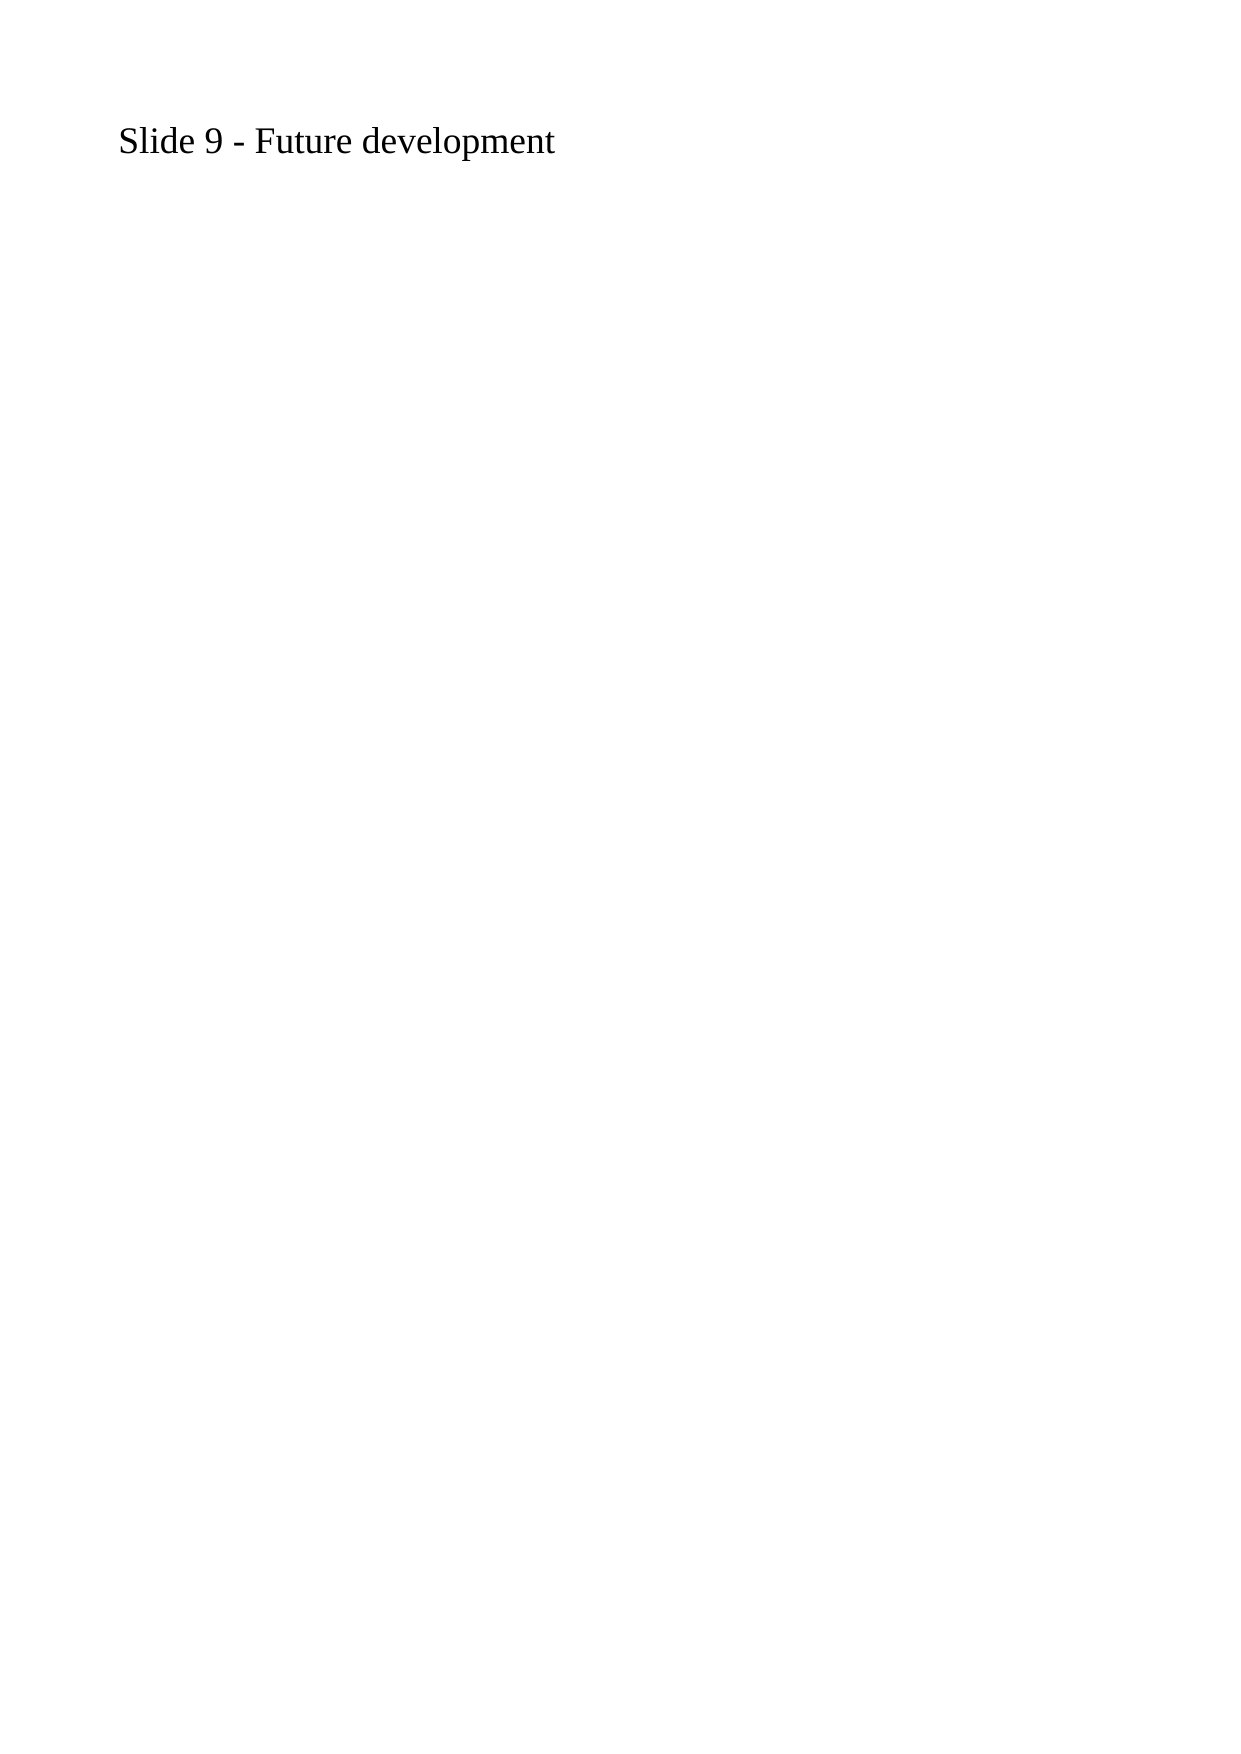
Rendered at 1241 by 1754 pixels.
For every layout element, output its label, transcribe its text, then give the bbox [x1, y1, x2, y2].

text Slide 9 - Future development [118, 118, 1122, 161]
